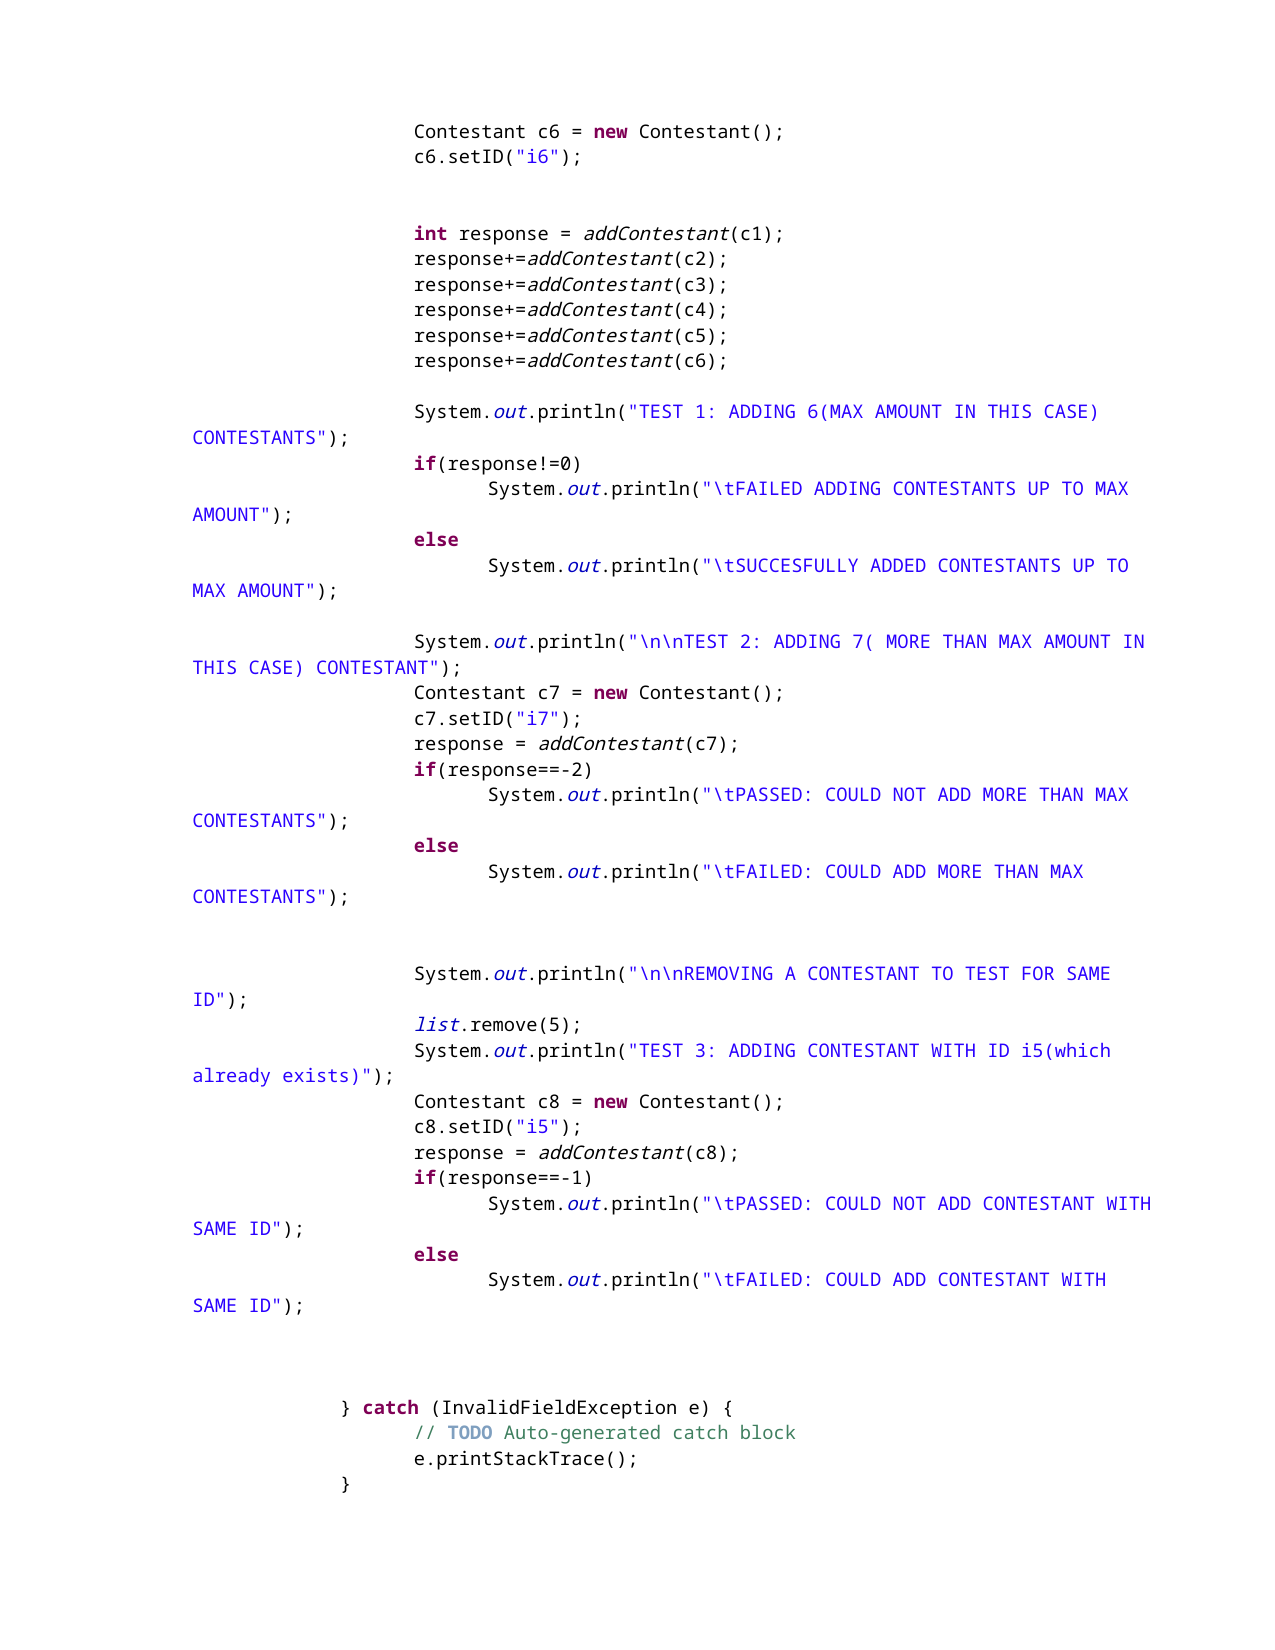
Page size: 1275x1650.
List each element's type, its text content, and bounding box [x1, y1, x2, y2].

text System.out.println("\tFAILED: COULD ADD MORE THAN MAX CONTESTANTS"); [192, 858, 1157, 909]
text System.out.println("\n\nREMOVING A CONTESTANT TO TEST FOR SAME ID"); [192, 960, 1157, 1011]
text response = addContestant(c8); [192, 1139, 1157, 1164]
text System.out.println("\tFAILED: COULD ADD CONTESTANT WITH SAME ID"); [192, 1267, 1157, 1318]
text response+=addContestant(c6); [192, 348, 1157, 373]
text System.out.println("TEST 3: ADDING CONTESTANT WITH ID i5(which already exists)"); [192, 1037, 1157, 1088]
text // TODO Auto-generated catch block [192, 1420, 1157, 1445]
text response+=addContestant(c2); [192, 246, 1157, 271]
text if(response==-1) [192, 1164, 1157, 1190]
text c7.setID("i7"); [192, 705, 1157, 731]
text Contestant c8 = new Contestant(); [192, 1088, 1157, 1113]
text int response = addContestant(c1); [192, 220, 1157, 246]
text System.out.println("\tPASSED: COULD NOT ADD MORE THAN MAX CONTESTANTS"); [192, 782, 1157, 833]
text if(response!=0) [192, 450, 1157, 475]
text e.printStackTrace(); [192, 1445, 1157, 1471]
text Contestant c6 = new Contestant(); [192, 118, 1157, 144]
text else [192, 1241, 1157, 1267]
text response+=addContestant(c5); [192, 322, 1157, 348]
text System.out.println("\tFAILED ADDING CONTESTANTS UP TO MAX AMOUNT"); [192, 475, 1157, 526]
text System.out.println("\n\nTEST 2: ADDING 7( MORE THAN MAX AMOUNT IN THIS CASE) CONTESTANT"); [192, 628, 1157, 679]
text } catch (InvalidFieldException e) { [192, 1394, 1157, 1420]
text System.out.println("TEST 1: ADDING 6(MAX AMOUNT IN THIS CASE) CONTESTANTS"); [192, 399, 1157, 450]
text if(response==-2) [192, 756, 1157, 782]
text } [192, 1471, 1157, 1496]
text response+=addContestant(c3); [192, 271, 1157, 297]
text c8.setID("i5"); [192, 1113, 1157, 1139]
text response+=addContestant(c4); [192, 297, 1157, 322]
text else [192, 526, 1157, 552]
text System.out.println("\tPASSED: COULD NOT ADD CONTESTANT WITH SAME ID"); [192, 1190, 1157, 1241]
text System.out.println("\tSUCCESFULLY ADDED CONTESTANTS UP TO MAX AMOUNT"); [192, 552, 1157, 603]
text else [192, 833, 1157, 858]
text list.remove(5); [192, 1011, 1157, 1037]
text Contestant c7 = new Contestant(); [192, 679, 1157, 705]
text response = addContestant(c7); [192, 731, 1157, 756]
text c6.setID("i6"); [192, 144, 1157, 169]
